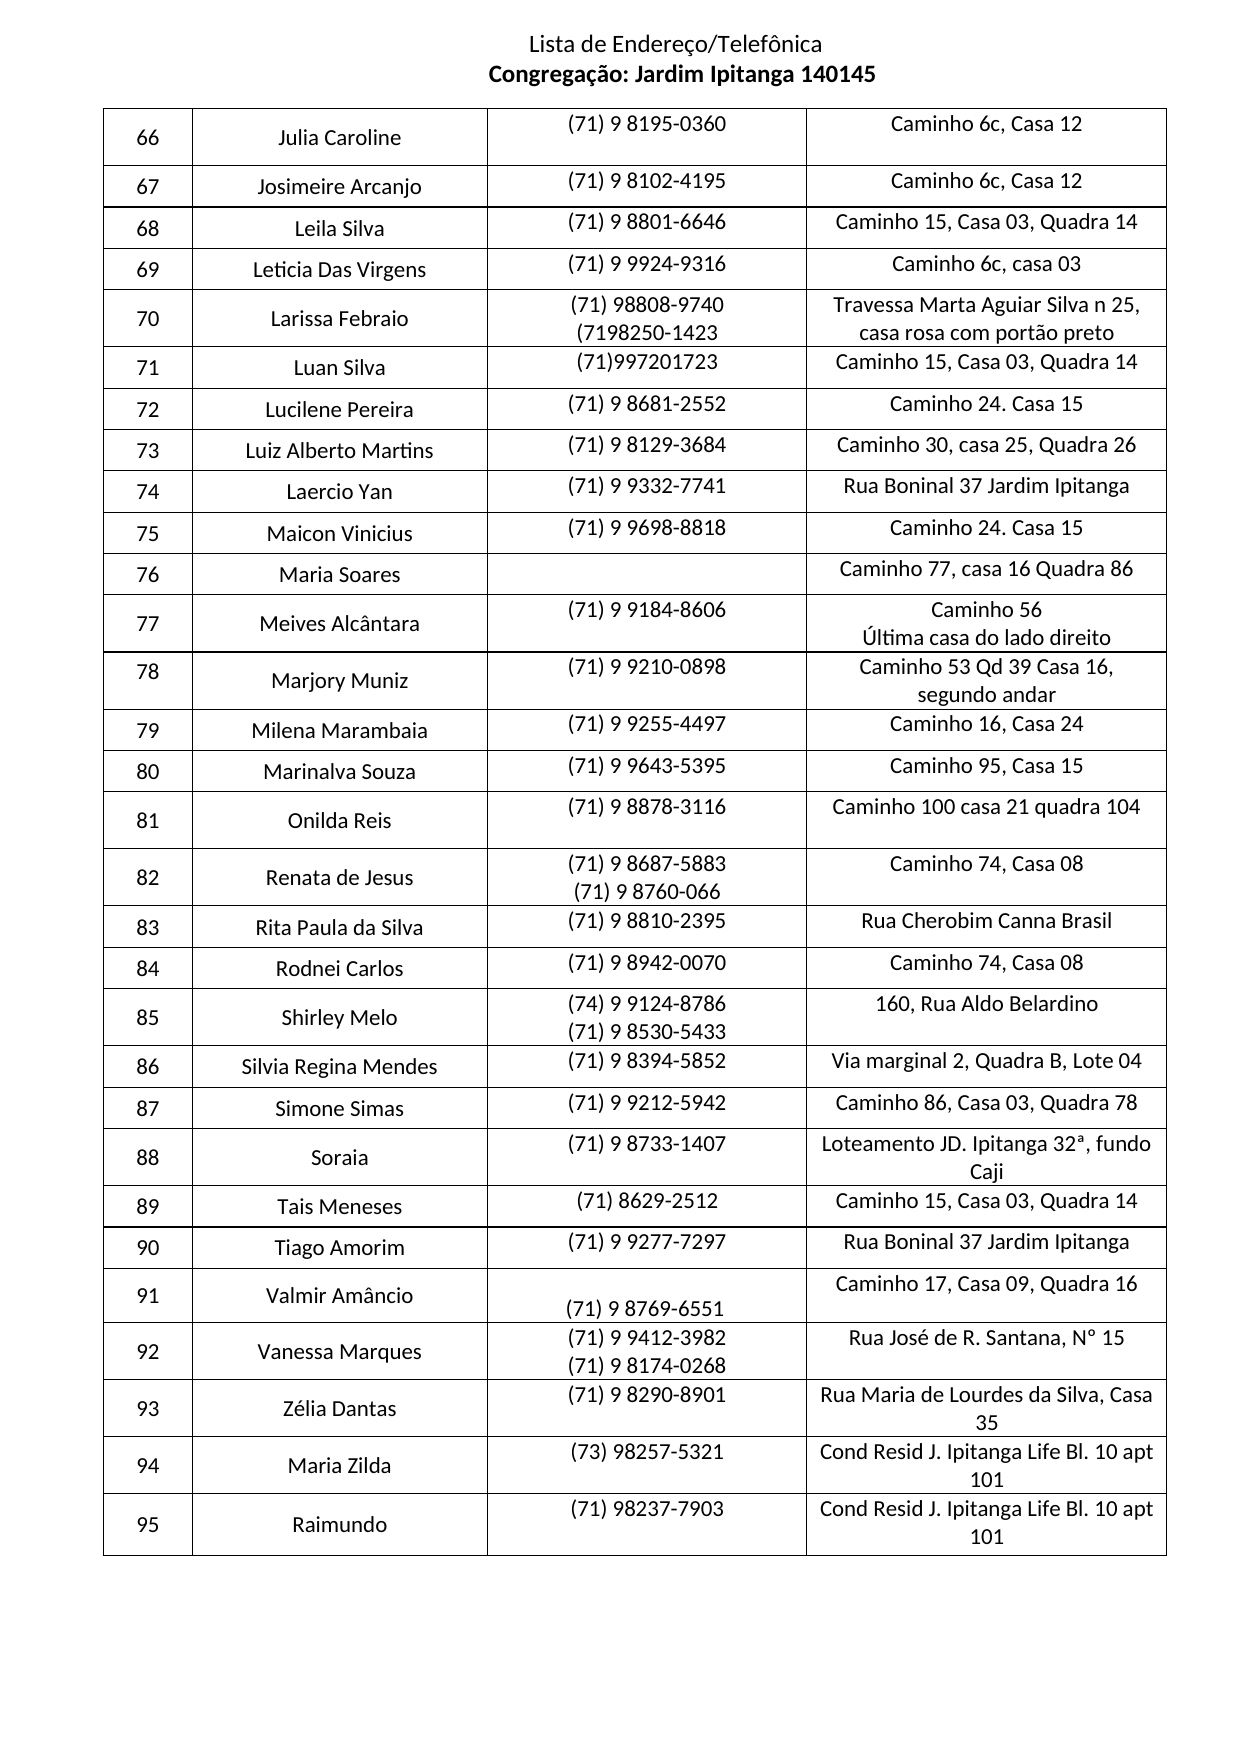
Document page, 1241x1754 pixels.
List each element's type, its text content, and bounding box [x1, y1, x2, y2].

table_cell Valmir Amâncio [193, 1269, 487, 1322]
table_cell 85 [104, 989, 192, 1045]
table_cell Caminho 74, Casa 08 [807, 849, 1166, 905]
table_cell Rua Boninal 37 Jardim Ipitanga [807, 1228, 1166, 1268]
table_cell 70 [104, 290, 192, 346]
table_cell Caminho 30, casa 25, Quadra 26 [807, 430, 1166, 470]
table_cell Meives Alcântara [193, 595, 487, 651]
table_cell (71) 9 9210-0898 [488, 653, 806, 708]
table_cell (71) 9 8102-4195 [488, 166, 806, 206]
table_cell Simone Simas [193, 1088, 487, 1128]
table_cell Julia Caroline [193, 109, 487, 165]
table_cell (71) 9 8769-6551 [488, 1269, 806, 1322]
table_cell (71) 9 9184-8606 [488, 595, 806, 651]
table_cell Caminho 100 casa 21 quadra 104 [807, 792, 1166, 848]
table_cell Leticia Das Virgens [193, 249, 487, 289]
table_cell 82 [104, 849, 192, 905]
table_cell Rita Paula da Silva [193, 906, 487, 947]
table_cell Rodnei Carlos [193, 948, 487, 988]
table_cell (71) 9 9212-5942 [488, 1088, 806, 1128]
table_cell Onilda Reis [193, 792, 487, 848]
table_cell Caminho 15, Casa 03, Quadra 14 [807, 1186, 1166, 1226]
table_cell Caminho 77, casa 16 Quadra 86 [807, 554, 1166, 594]
table_cell 90 [104, 1228, 192, 1268]
table_cell 76 [104, 554, 192, 594]
table_cell 78 [104, 653, 192, 708]
table_cell 77 [104, 595, 192, 651]
table_cell Rua Cherobim Canna Brasil [807, 906, 1166, 947]
table_cell 160, Rua Aldo Belardino [807, 989, 1166, 1045]
table_cell Tais Meneses [193, 1186, 487, 1226]
table_cell (71) 98808-9740 (7198250-1423 [488, 290, 806, 346]
table_cell Travessa Marta Aguiar Silva n 25, casa rosa com portão preto [807, 290, 1166, 346]
table_cell Caminho 16, Casa 24 [807, 710, 1166, 750]
table_cell Caminho 15, Casa 03, Quadra 14 [807, 208, 1166, 248]
table_cell Caminho 15, Casa 03, Quadra 14 [807, 347, 1166, 388]
table_cell (71) 9 8394-5852 [488, 1046, 806, 1087]
table_cell Luan Silva [193, 347, 487, 388]
table_cell (71)997201723 [488, 347, 806, 388]
table_cell (71) 9 8942-0070 [488, 948, 806, 988]
table_cell Caminho 6c, Casa 12 [807, 166, 1166, 206]
table_cell (71) 9 9924-9316 [488, 249, 806, 289]
table_cell Caminho 6c, Casa 12 [807, 109, 1166, 165]
table_cell 95 [104, 1494, 192, 1554]
table_cell (71) 9 8810-2395 [488, 906, 806, 947]
table_cell 67 [104, 166, 192, 206]
table_cell 68 [104, 208, 192, 248]
table_cell 91 [104, 1269, 192, 1322]
table_cell Caminho 24. Casa 15 [807, 389, 1166, 429]
table_cell 94 [104, 1437, 192, 1493]
table_cell (71) 9 9643-5395 [488, 751, 806, 791]
table_cell (71) 9 8129-3684 [488, 430, 806, 470]
table_cell Renata de Jesus [193, 849, 487, 905]
table_cell (71) 9 8681-2552 [488, 389, 806, 429]
table_cell Caminho 95, Casa 15 [807, 751, 1166, 791]
table_cell Maria Soares [193, 554, 487, 594]
table_cell Raimundo [193, 1494, 487, 1554]
table_cell Caminho 24. Casa 15 [807, 513, 1166, 553]
table_cell 79 [104, 710, 192, 750]
table_cell 69 [104, 249, 192, 289]
table_cell Caminho 86, Casa 03, Quadra 78 [807, 1088, 1166, 1128]
table_cell Caminho 53 Qd 39 Casa 16, segundo andar [807, 653, 1166, 708]
table_cell 74 [104, 471, 192, 512]
table_cell 71 [104, 347, 192, 388]
table_cell Zélia Dantas [193, 1380, 487, 1436]
table_cell Josimeire Arcanjo [193, 166, 487, 206]
table_cell Via marginal 2, Quadra B, Lote 04 [807, 1046, 1166, 1087]
table_cell Shirley Melo [193, 989, 487, 1045]
table_cell Silvia Regina Mendes [193, 1046, 487, 1087]
table_cell Soraia [193, 1129, 487, 1185]
table_cell (71) 9 8687-5883 (71) 9 8760-066 [488, 849, 806, 905]
table_cell 75 [104, 513, 192, 553]
table_cell Vanessa Marques [193, 1323, 487, 1379]
table_cell [488, 554, 806, 594]
table_cell Lucilene Pereira [193, 389, 487, 429]
table_cell Loteamento JD. Ipitanga 32ª, fundo Caji [807, 1129, 1166, 1185]
table_cell Larissa Febraio [193, 290, 487, 346]
table_cell Cond Resid J. Ipitanga Life Bl. 10 apt 101 [807, 1437, 1166, 1493]
table_cell Caminho 56 Última casa do lado direito [807, 595, 1166, 651]
table_cell 93 [104, 1380, 192, 1436]
table_cell 92 [104, 1323, 192, 1379]
table_cell (71) 9 8290-8901 [488, 1380, 806, 1436]
table_cell 66 [104, 109, 192, 165]
table_cell Luiz Alberto Martins [193, 430, 487, 470]
table_cell 88 [104, 1129, 192, 1185]
table_cell Caminho 6c, casa 03 [807, 249, 1166, 289]
table_cell (71) 9 9332-7741 [488, 471, 806, 512]
table_cell Laercio Yan [193, 471, 487, 512]
table_cell Cond Resid J. Ipitanga Life Bl. 10 apt 101 [807, 1494, 1166, 1554]
table_cell Caminho 74, Casa 08 [807, 948, 1166, 988]
table_cell (73) 98257-5321 [488, 1437, 806, 1493]
table_cell (74) 9 9124-8786 (71) 9 8530-5433 [488, 989, 806, 1045]
table_cell Tiago Amorim [193, 1228, 487, 1268]
table_cell (71) 9 8801-6646 [488, 208, 806, 248]
table_cell Marjory Muniz [193, 653, 487, 708]
table_cell Rua José de R. Santana, Nº 15 [807, 1323, 1166, 1379]
table_cell Maicon Vinicius [193, 513, 487, 553]
table_cell 89 [104, 1186, 192, 1226]
table_cell 86 [104, 1046, 192, 1087]
table_cell 72 [104, 389, 192, 429]
table_cell 81 [104, 792, 192, 848]
table_cell (71) 9 8733-1407 [488, 1129, 806, 1185]
table_cell Caminho 17, Casa 09, Quadra 16 [807, 1269, 1166, 1322]
table_cell (71) 9 9698-8818 [488, 513, 806, 553]
table_cell (71) 9 8195-0360 [488, 109, 806, 165]
table_cell Rua Boninal 37 Jardim Ipitanga [807, 471, 1166, 512]
table_cell (71) 98237-7903 [488, 1494, 806, 1554]
table_cell (71) 8629-2512 [488, 1186, 806, 1226]
table_cell Rua Maria de Lourdes da Silva, Casa 35 [807, 1380, 1166, 1436]
table_cell (71) 9 8878-3116 [488, 792, 806, 848]
table_cell 73 [104, 430, 192, 470]
table_cell Maria Zilda [193, 1437, 487, 1493]
table_cell (71) 9 9255-4497 [488, 710, 806, 750]
table_cell 84 [104, 948, 192, 988]
table_cell 80 [104, 751, 192, 791]
table_cell (71) 9 9277-7297 [488, 1228, 806, 1268]
table_cell (71) 9 9412-3982 (71) 9 8174-0268 [488, 1323, 806, 1379]
table_cell Marinalva Souza [193, 751, 487, 791]
table_cell 87 [104, 1088, 192, 1128]
table_cell Milena Marambaia [193, 710, 487, 750]
table_cell Leila Silva [193, 208, 487, 248]
table_cell 83 [104, 906, 192, 947]
